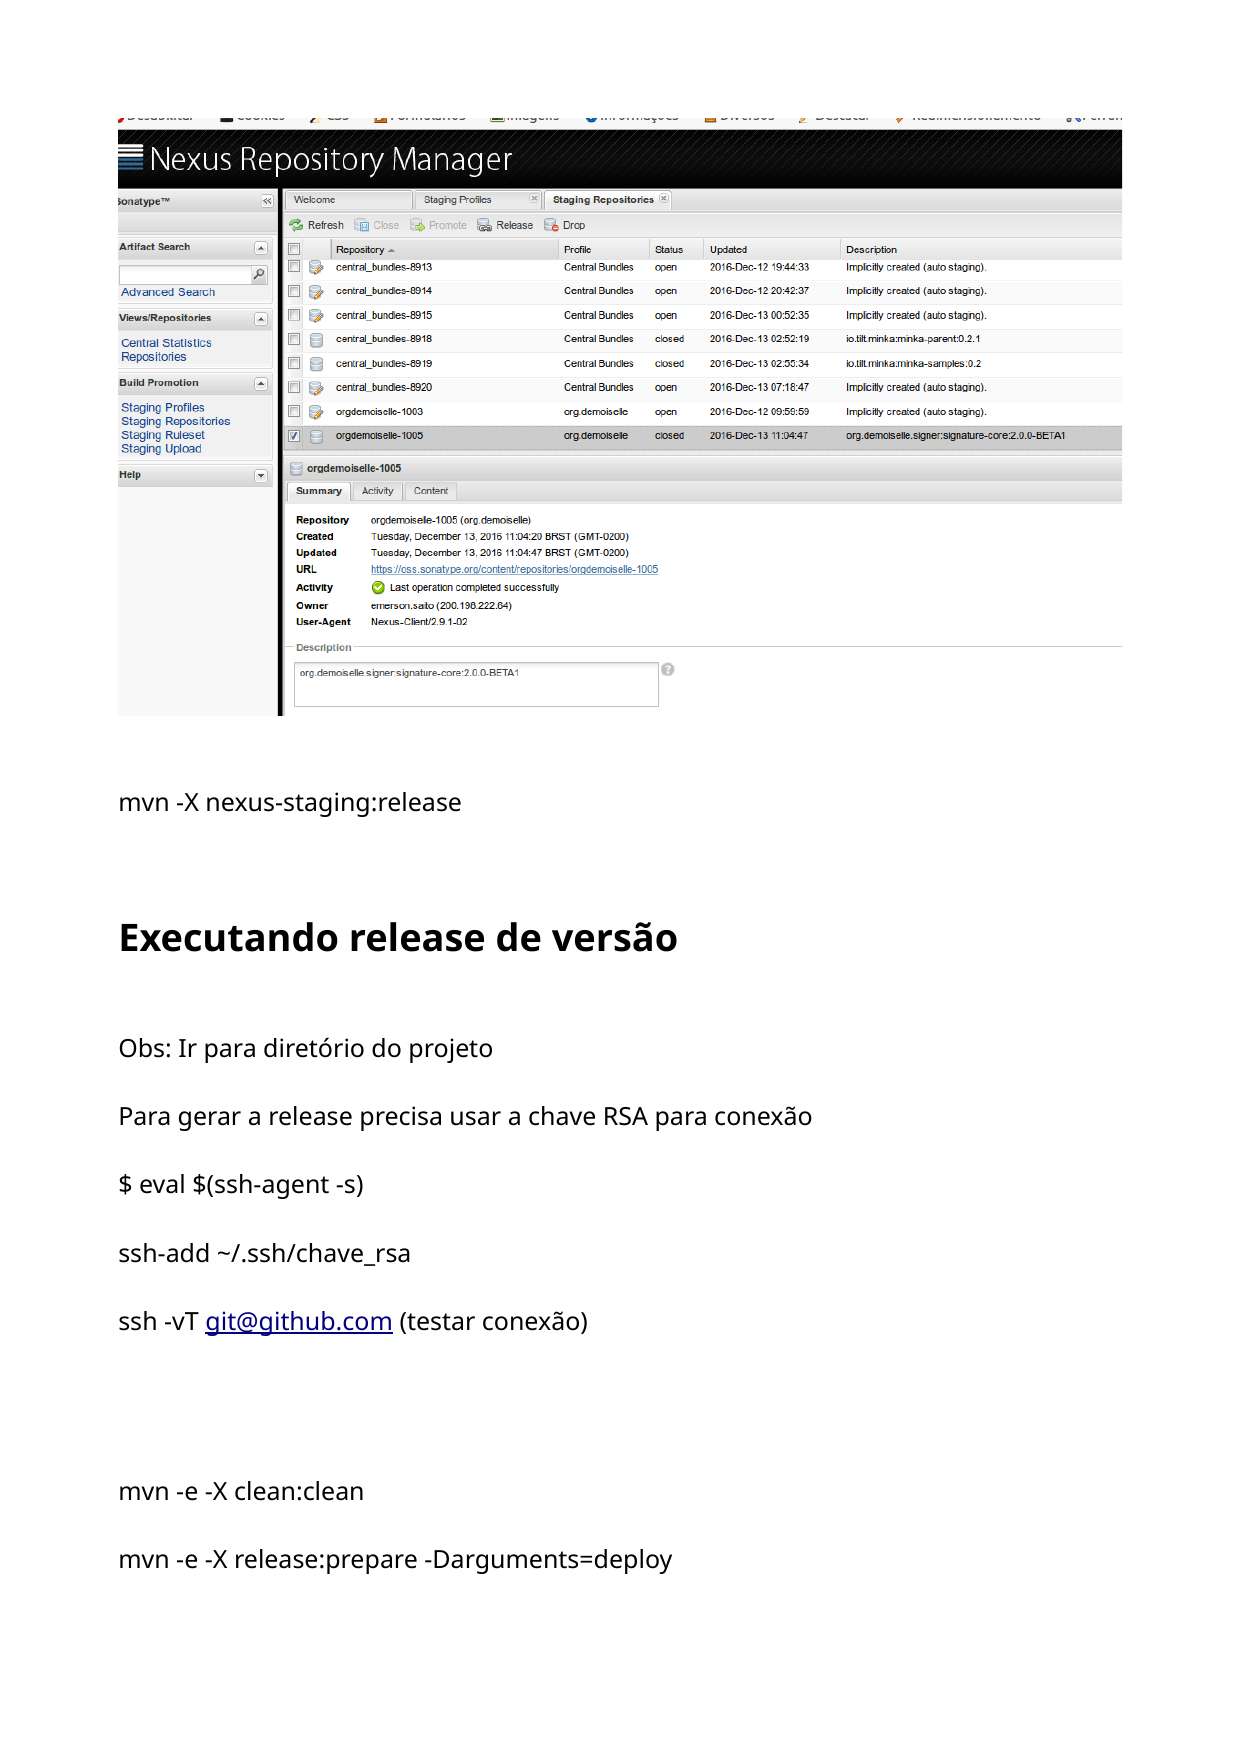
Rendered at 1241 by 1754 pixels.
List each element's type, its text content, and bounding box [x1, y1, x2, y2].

subtitle Executando release de versão [118, 911, 1122, 963]
text mvn -e -X clean:clean [118, 1474, 1122, 1508]
text mvn -X nexus-staging:release [118, 784, 1122, 818]
text Obs: Ir para diretório do projeto [118, 1031, 1122, 1065]
text mvn -e -X release:prepare -Darguments=deploy [118, 1542, 1122, 1576]
text $ eval $(ssh-agent -s) [118, 1167, 1122, 1201]
text ssh -vT git@github.com (testar conexão) [118, 1303, 1122, 1337]
text ssh-add ~/.ssh/chave_rsa [118, 1235, 1122, 1269]
text Para gerar a release precisa usar a chave RSA para conexão [118, 1099, 1122, 1133]
picture [118, 118, 1123, 716]
